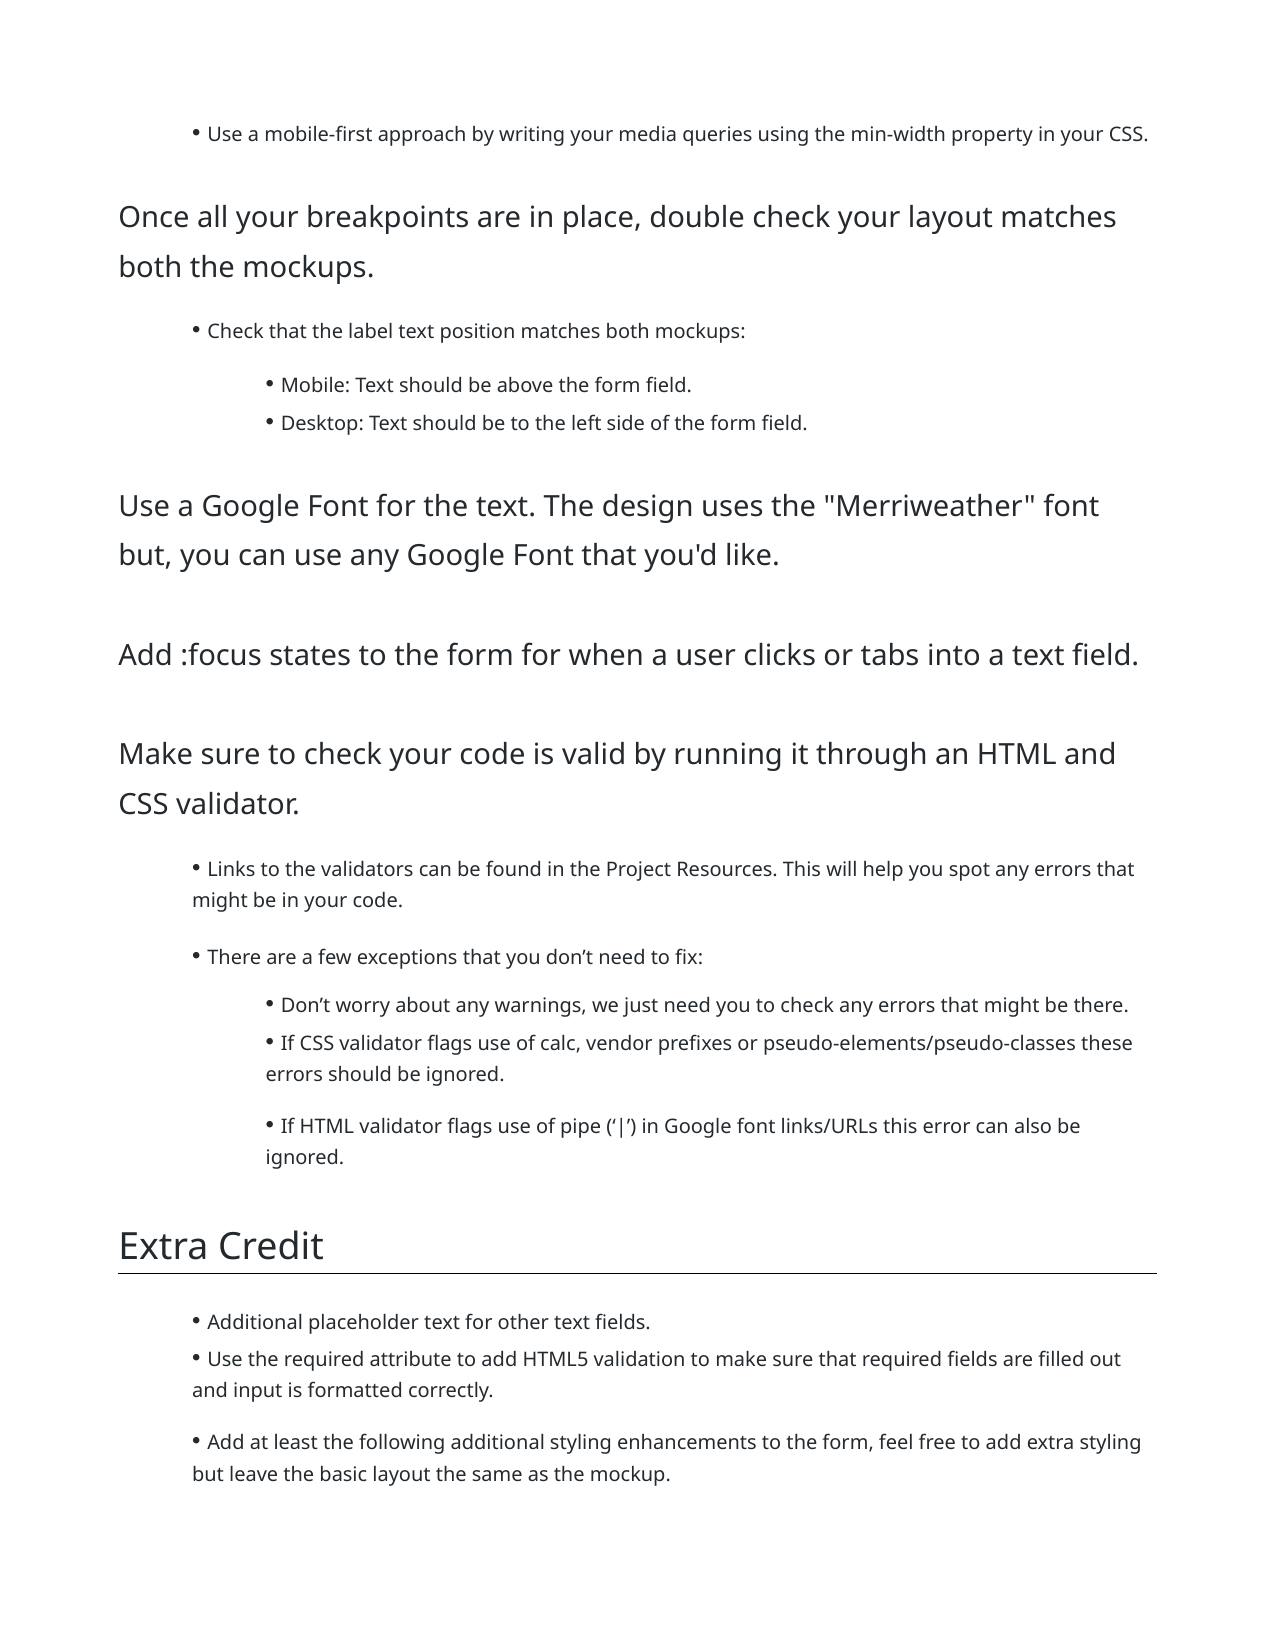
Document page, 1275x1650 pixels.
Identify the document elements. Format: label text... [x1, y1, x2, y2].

subtitle Extra Credit [118, 1219, 1157, 1273]
subtitle Make sure to check your code is valid by running it through an HTML and CSS validator. [118, 733, 1157, 823]
list If HTML validator flags use of pipe (‘|’) in Google font links/URLs this error can also be ignored. [118, 1110, 1157, 1170]
list Don’t worry about any warnings, we just need you to check any errors that might be there. [118, 989, 1157, 1019]
subtitle Add :focus states to the form for when a user clicks or tabs into a text field. [118, 634, 1157, 674]
list Mobile: Text should be above the form field. [118, 369, 1157, 398]
list Links to the validators can be found in the Project Resources. This will help you spot any errors that might be in your code. [118, 853, 1157, 913]
list Desktop: Text should be to the left side of the form field. [118, 407, 1157, 436]
list Additional placeholder text for other text fields. [118, 1306, 1157, 1335]
list Use the required attribute to add HTML5 validation to make sure that required fields are filled out and input is formatted correctly. [118, 1343, 1157, 1404]
subtitle Use a Google Font for the text. The design uses the "Merriweather" font but, you can use any Google Font that you'd like. [118, 485, 1157, 574]
list Add at least the following additional styling enhancements to the form, feel free to add extra styling but leave the basic layout the same as the mockup. [118, 1426, 1157, 1487]
list If CSS validator flags use of calc, vendor prefixes or pseudo-elements/pseudo-classes these errors should be ignored. [118, 1027, 1157, 1087]
list Use a mobile-first approach by writing your media queries using the min-width property in your CSS. [118, 118, 1157, 147]
list Check that the label text position matches both mockups: [118, 316, 1157, 345]
subtitle Once all your breakpoints are in place, double check your layout matches both the mockups. [118, 196, 1157, 286]
list There are a few exceptions that you don’t need to fix: [118, 941, 1157, 970]
